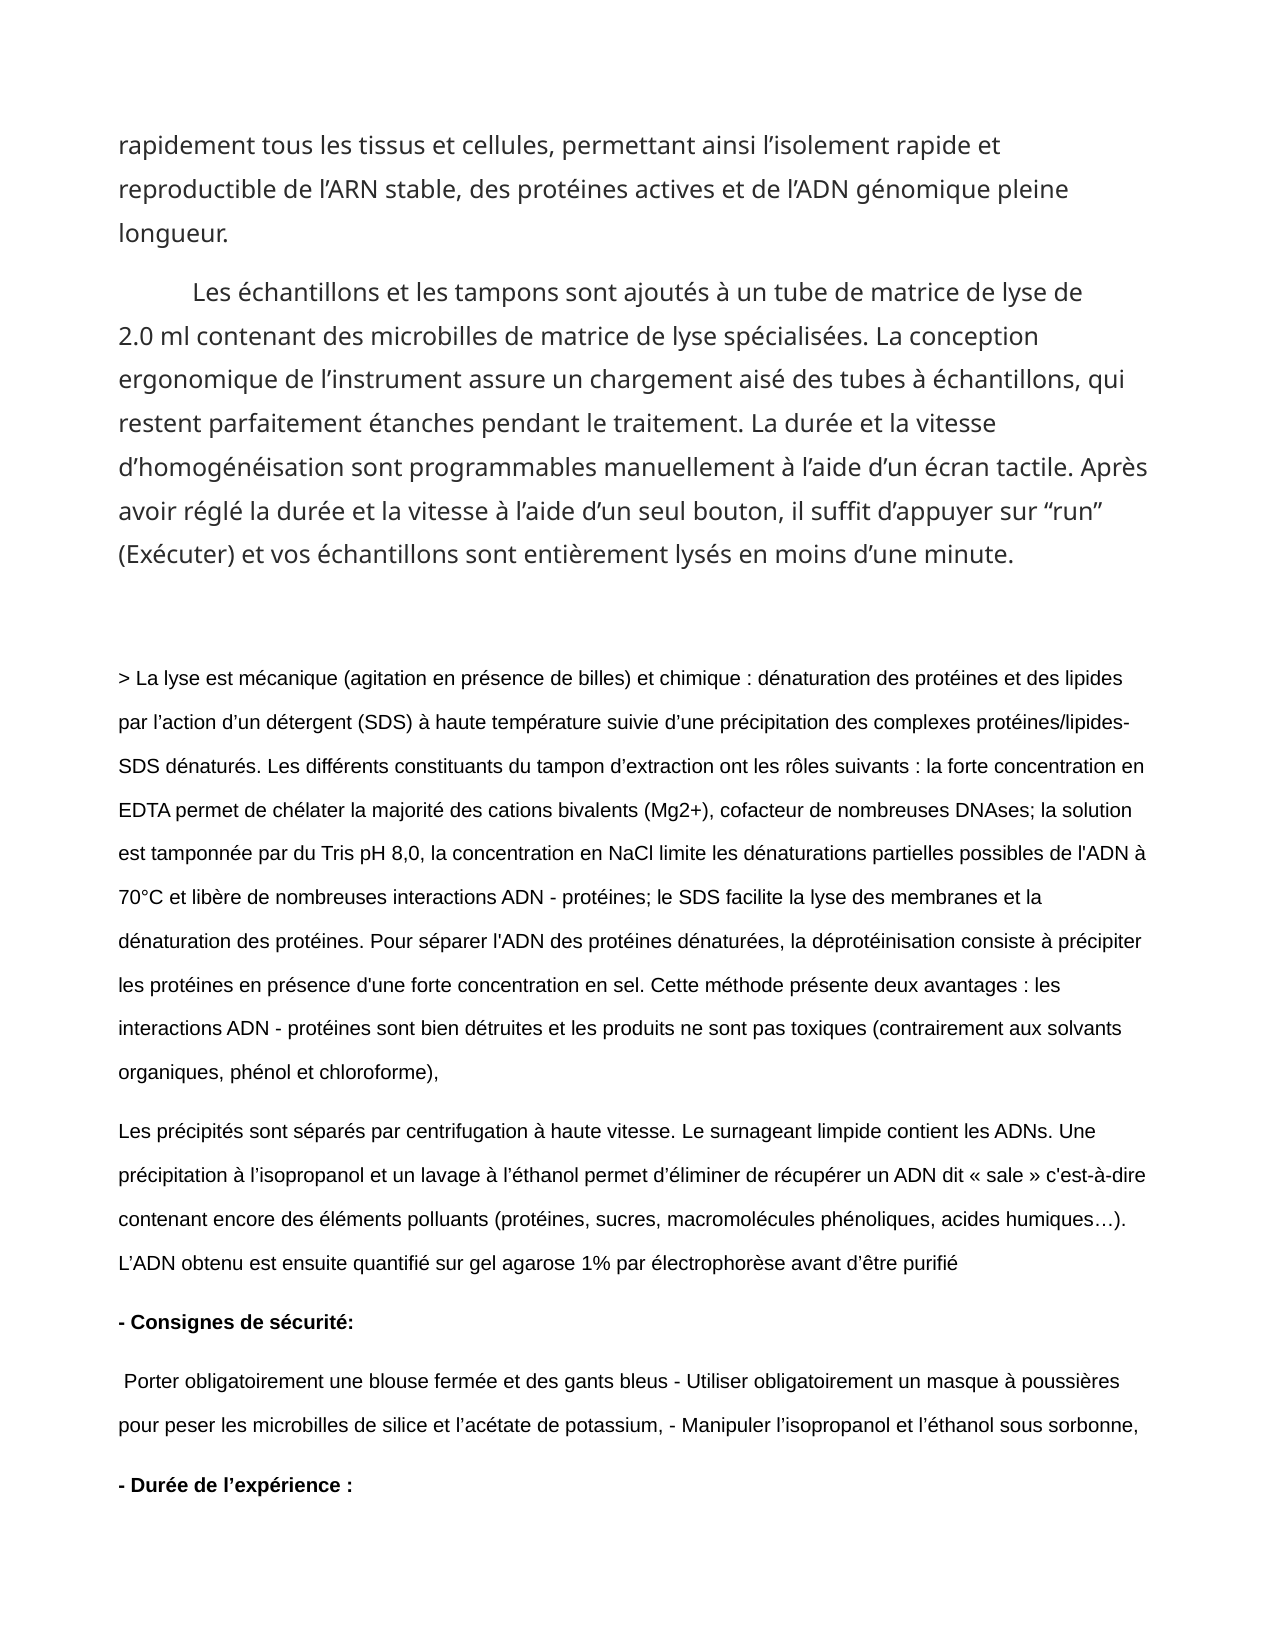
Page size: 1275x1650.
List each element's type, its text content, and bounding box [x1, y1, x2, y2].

text rapidement tous les tissus et cellules, permettant ainsi l’isolement rapide et reproductible de l’ARN stable, des protéines actives et de l’ADN génomique pleine longueur. [118, 118, 1157, 249]
text - Durée de l’expérience : [118, 1452, 1157, 1496]
text Les échantillons et les tampons sont ajoutés à un tube de matrice de lyse de 2.0 ml contenant des microbilles de matrice de lyse spécialisées. La conception ergonomique de l’instrument assure un chargement aisé des tubes à échantillons, qui restent parfaitement étanches pendant le traitement. La durée et la vitesse d’homogénéisation sont programmables manuellement à l’aide d’un écran tactile. Après avoir réglé la durée et la vitesse à l’aide d’un seul bouton, il suffit d’appuyer sur “run” (Exécuter) et vos échantillons sont entièrement lysés en moins d’une minute. [118, 265, 1157, 571]
text > La lyse est mécanique (agitation en présence de billes) et chimique : dénaturation des protéines et des lipides par l’action d’un détergent (SDS) à haute température suivie d’une précipitation des complexes protéines/lipides-SDS dénaturés. Les différents constituants du tampon d’extraction ont les rôles suivants : la forte concentration en EDTA permet de chélater la majorité des cations bivalents (Mg2+), cofacteur de nombreuses DNAses; la solution est tamponnée par du Tris pH 8,0, la concentration en NaCl limite les dénaturations partielles possibles de l'ADN à 70°C et libère de nombreuses interactions ADN - protéines; le SDS facilite la lyse des membranes et la dénaturation des protéines. Pour séparer l'ADN des protéines dénaturées, la déprotéinisation consiste à précipiter les protéines en présence d'une forte concentration en sel. Cette méthode présente deux avantages : les interactions ADN - protéines sont bien détruites et les produits ne sont pas toxiques (contrairement aux solvants organiques, phénol et chloroforme), [118, 646, 1157, 1084]
text Les précipités sont séparés par centrifugation à haute vitesse. Le surnageant limpide contient les ADNs. Une précipitation à l’isopropanol et un lavage à l’éthanol permet d’éliminer de récupérer un ADN dit « sale » c'est-à-dire contenant encore des éléments polluants (protéines, sucres, macromolécules phénoliques, acides humiques…). L’ADN obtenu est ensuite quantifié sur gel agarose 1% par électrophorèse avant d’être purifié [118, 1099, 1157, 1274]
text Porter obligatoirement une blouse fermée et des gants bleus - Utiliser obligatoirement un masque à poussières pour peser les microbilles de silice et l’acétate de potassium, - Manipuler l’isopropanol et l’éthanol sous sorbonne, [118, 1349, 1157, 1437]
text - Consignes de sécurité: [118, 1290, 1157, 1334]
